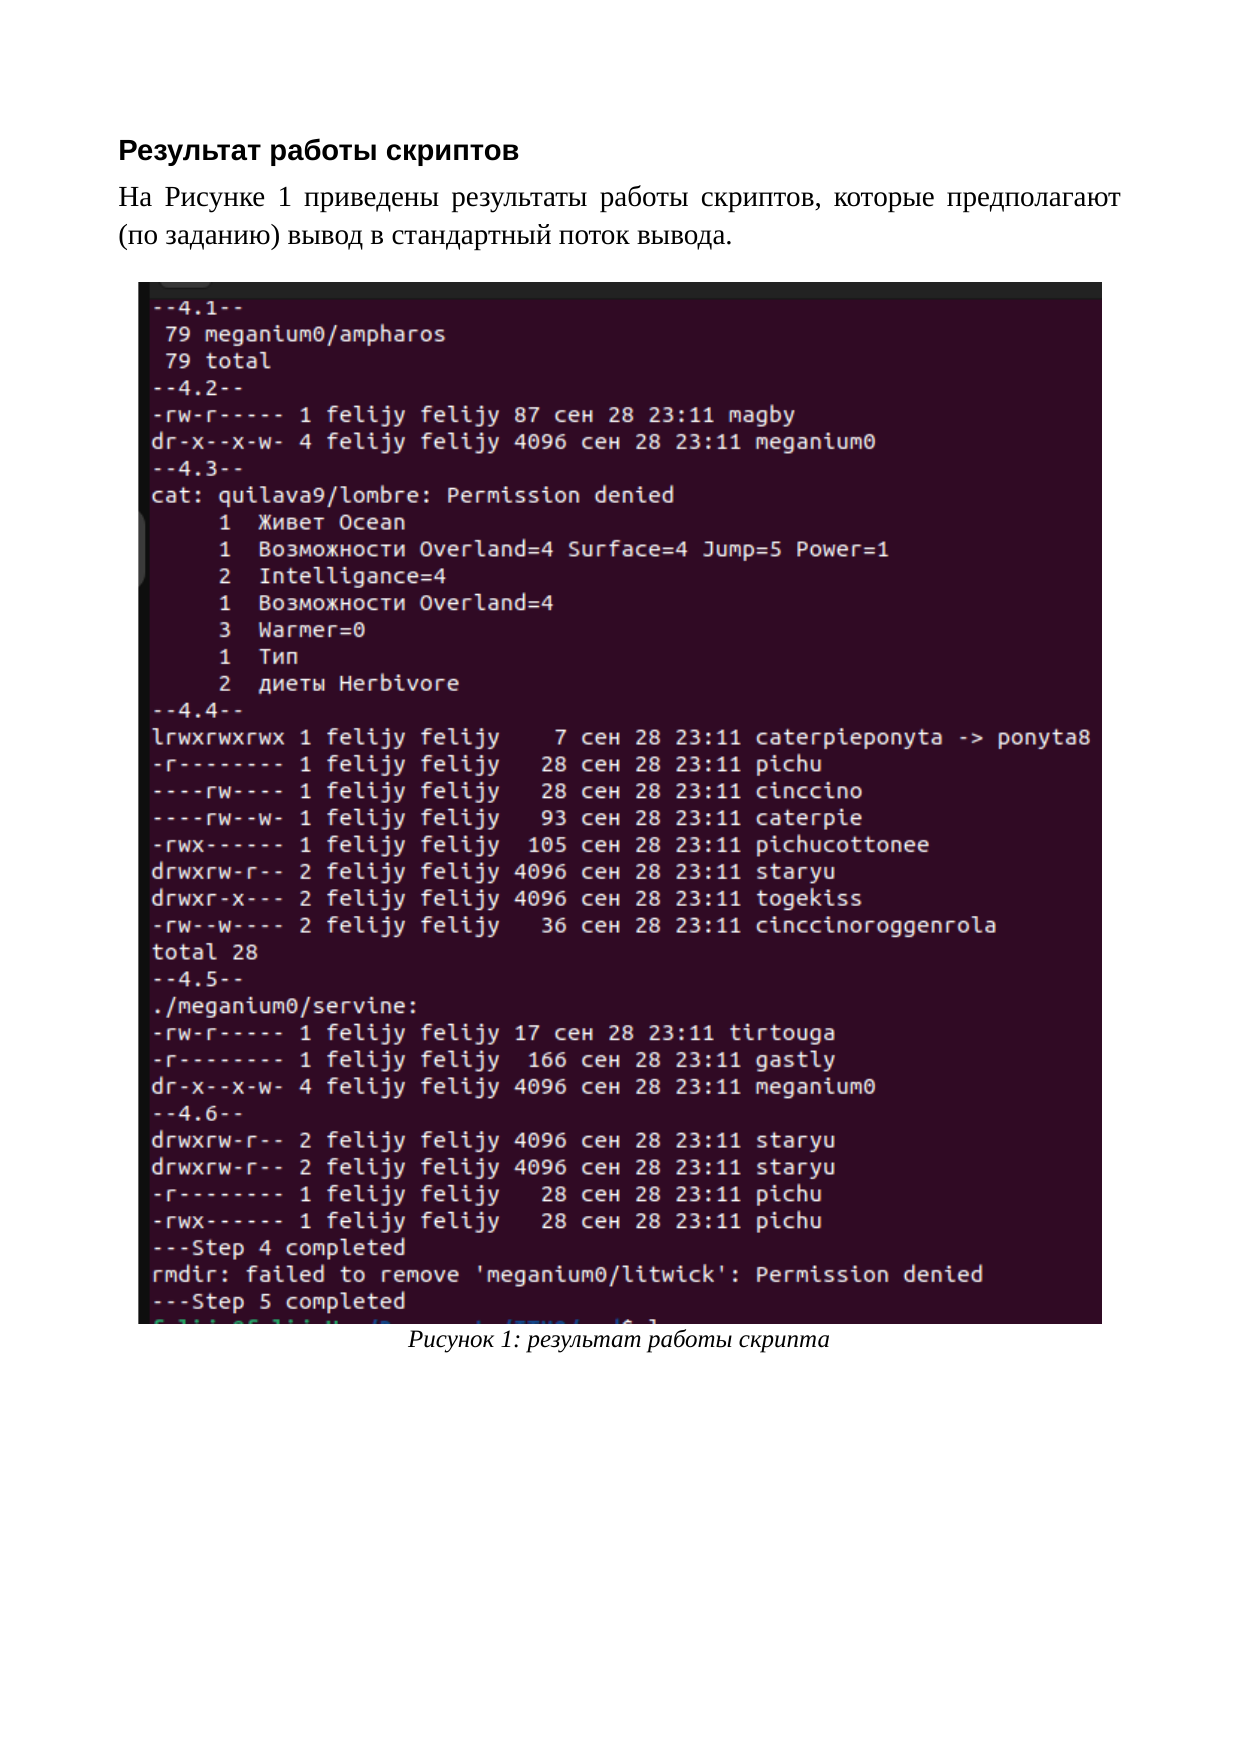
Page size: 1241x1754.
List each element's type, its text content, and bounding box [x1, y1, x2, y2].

text На Рисунке 1 приведены результаты работы скриптов, которые предполагают (по заданию) вывод в стандартный поток вывода. [118, 179, 1122, 251]
picture [138, 282, 1102, 1324]
text Рисунок 1: результат работы скрипта [118, 283, 1122, 1353]
subtitle Результат работы скриптов [118, 133, 1122, 166]
